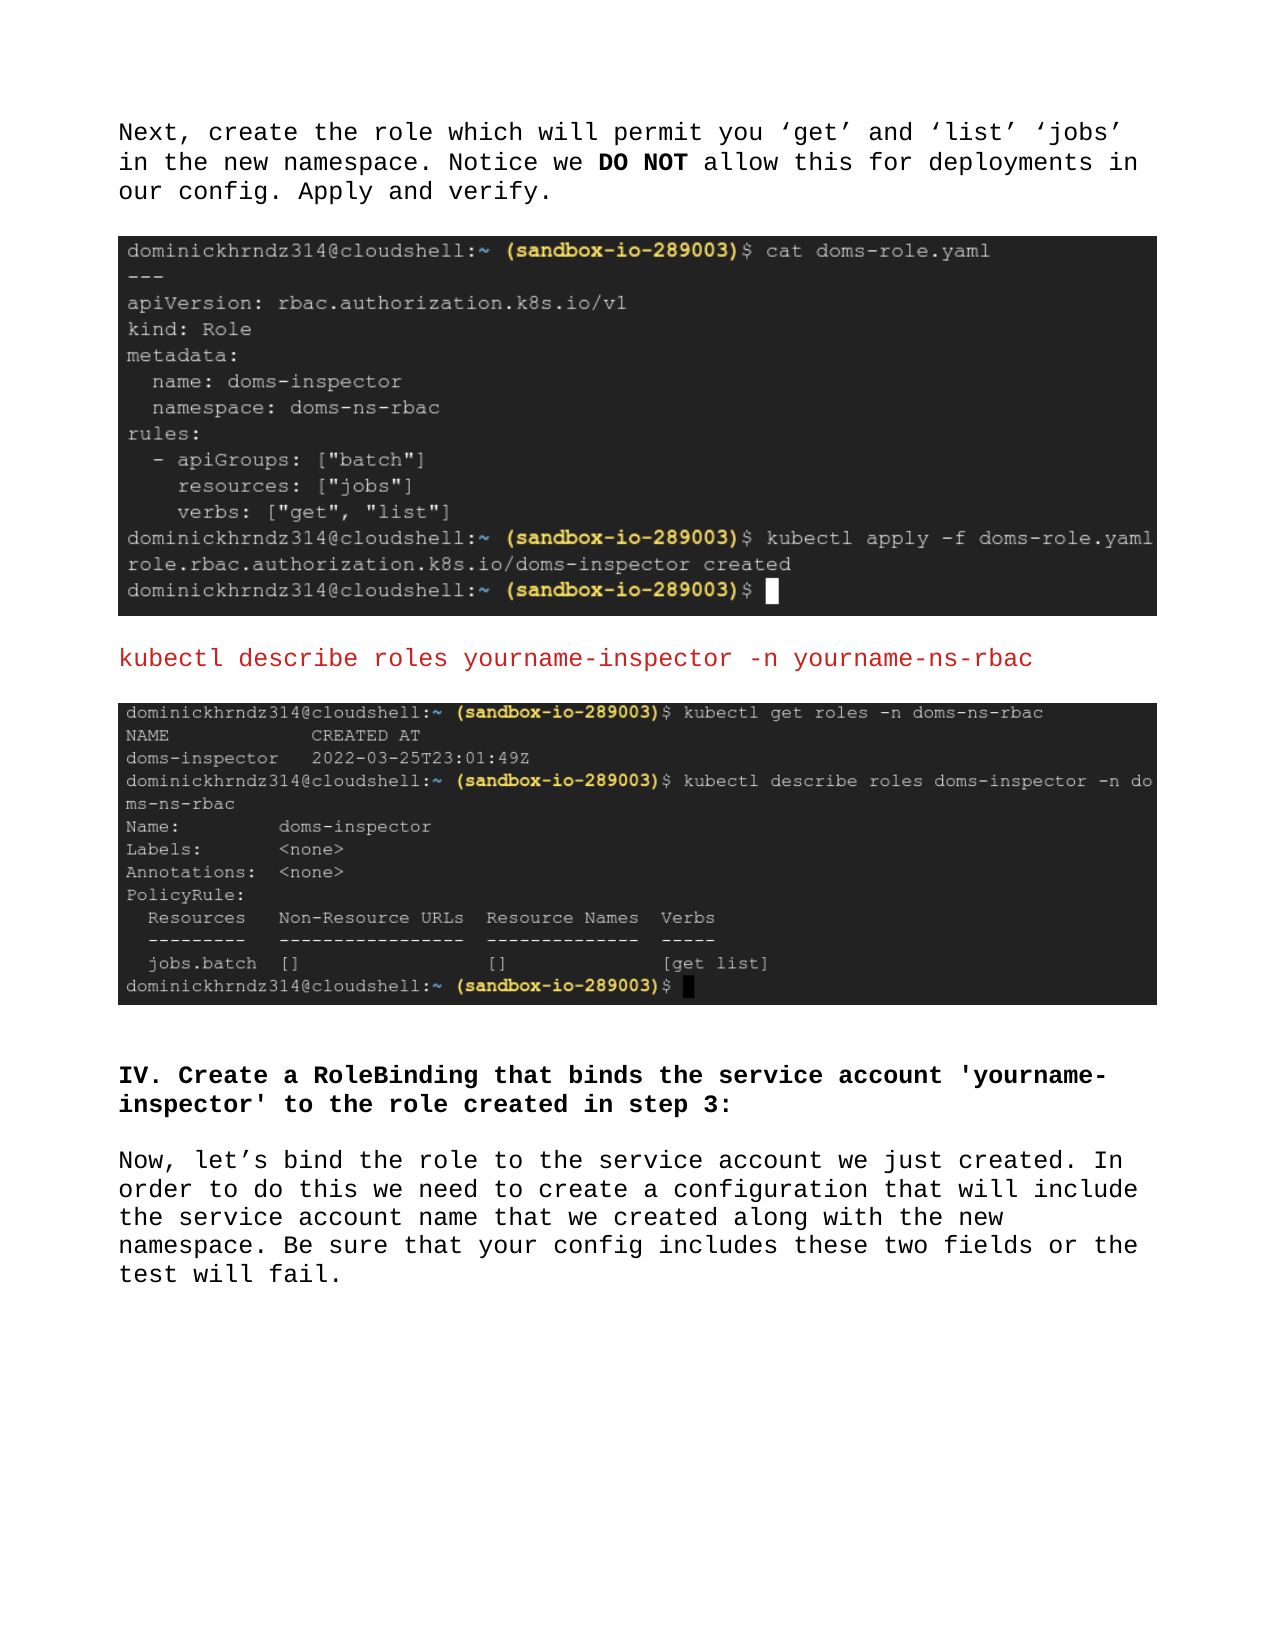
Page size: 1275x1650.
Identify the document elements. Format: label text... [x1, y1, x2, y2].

text kubectl describe roles yourname-inspector -n yourname-ns-rbac [118, 616, 1157, 703]
text Next, create the role which will permit you ‘get’ and ‘list’ ‘jobs’ in the new namespace. Notice we DO NOT allow this for deployments in our config. Apply and verify. [118, 118, 1157, 207]
text IV. Create a RoleBinding that binds the service account 'yourname-inspector' to the role created in step 3: Now, let’s bind the role to the service account we just created. In order to do this we need to create a configuration that will include the service account name that we created along with the new namespace. Be sure that your config includes these two fields or the test will fail. [118, 1063, 1157, 1289]
picture [118, 236, 1157, 616]
picture [118, 703, 1157, 1005]
